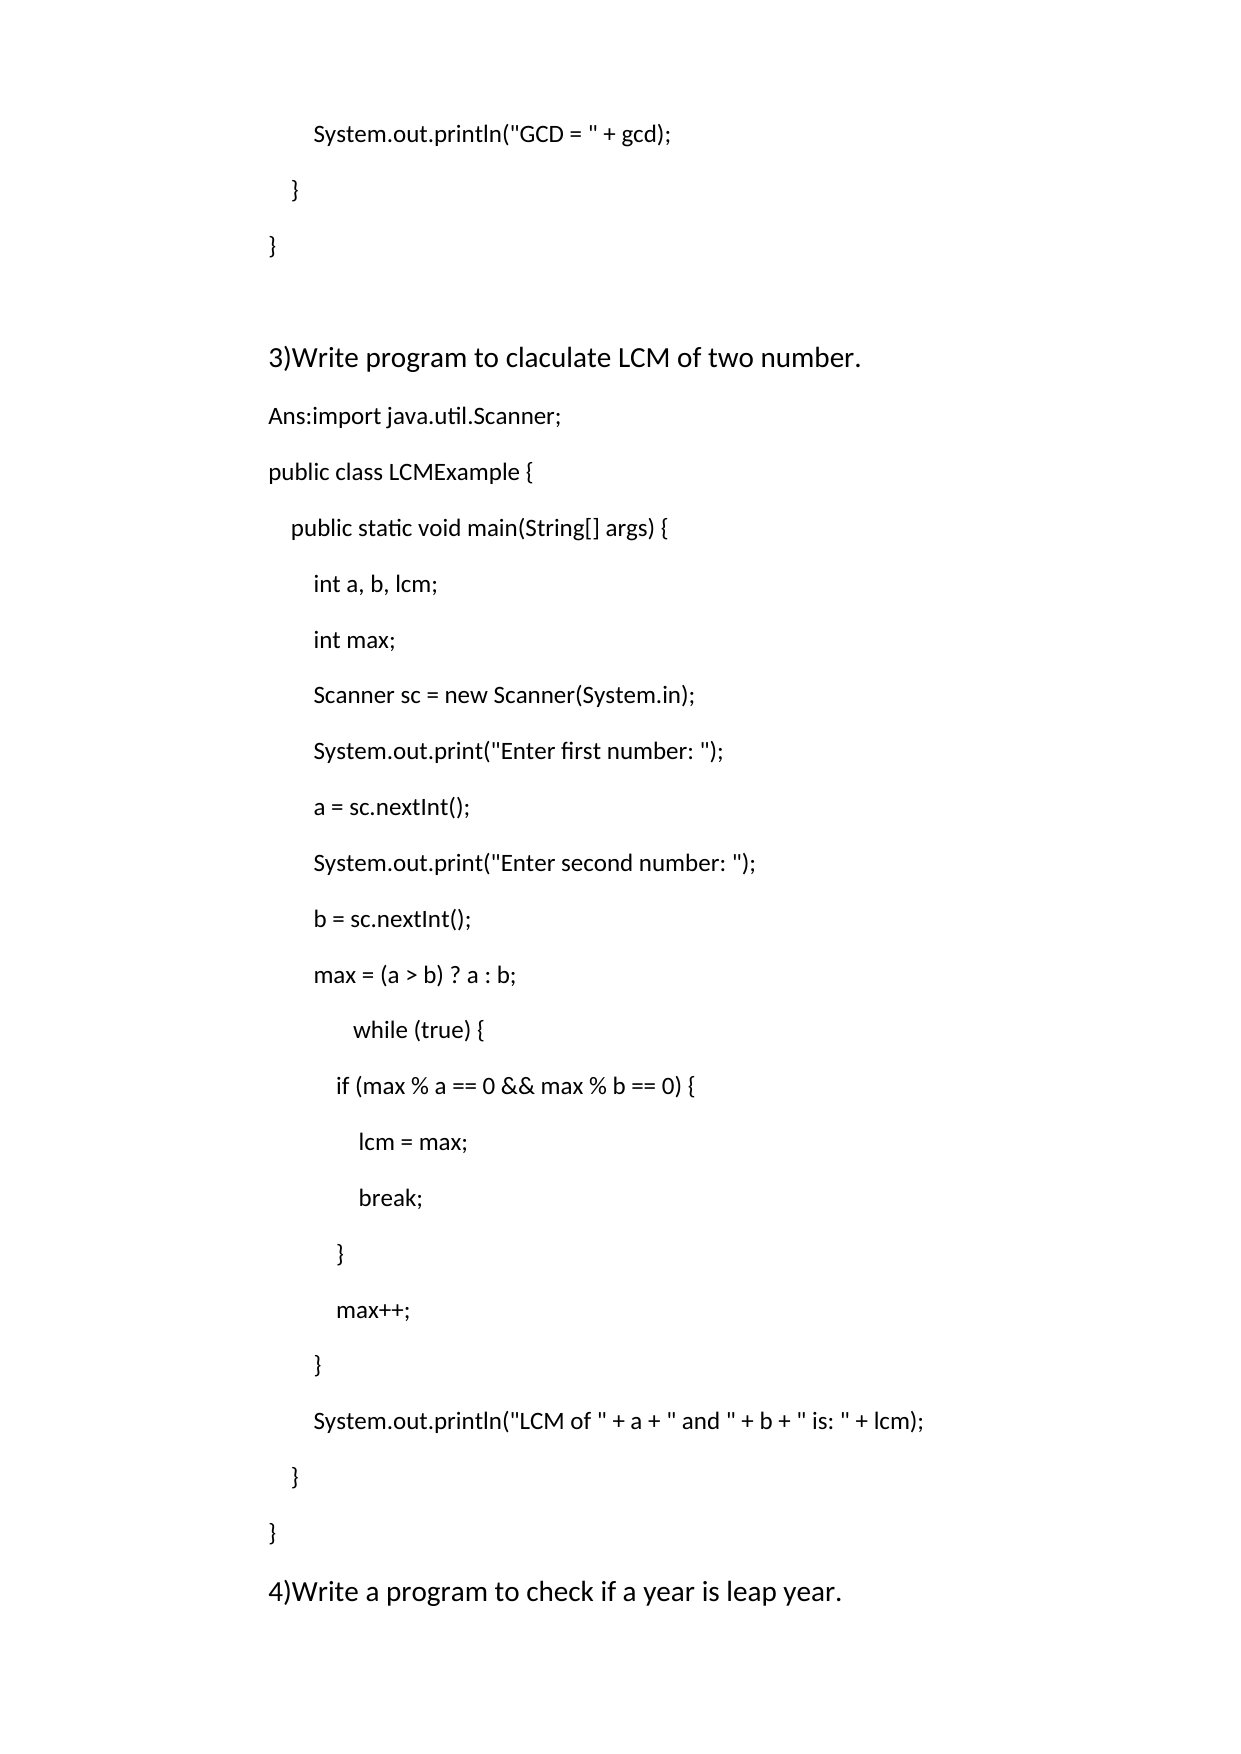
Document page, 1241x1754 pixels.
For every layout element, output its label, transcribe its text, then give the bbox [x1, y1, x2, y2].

text int a, b, lcm; [268, 568, 1122, 598]
text if (max % a == 0 && max % b == 0) { [268, 1070, 1122, 1101]
text max++; [268, 1294, 1122, 1324]
text lcm = max; [268, 1126, 1122, 1157]
text Ans:import java.util.Scanner; [268, 400, 1122, 431]
text break; [268, 1182, 1122, 1213]
text System.out.println("LCM of " + a + " and " + b + " is: " + lcm); [268, 1405, 1122, 1436]
text max = (a > b) ? a : b; [268, 959, 1122, 989]
text public static void main(String[] args) { [268, 512, 1122, 543]
text } [268, 1517, 1122, 1548]
text } [268, 1461, 1122, 1492]
text 3)Write program to claculate LCM of two number. [268, 339, 1122, 374]
text System.out.print("Enter first number: "); [268, 735, 1122, 766]
text a = sc.nextInt(); [268, 791, 1122, 822]
text } [268, 1238, 1122, 1268]
text System.out.print("Enter second number: "); [268, 847, 1122, 878]
text System.out.println("GCD = " + gcd); [268, 118, 1122, 149]
text 4)Write a program to check if a year is leap year. [268, 1573, 1122, 1608]
text int max; [268, 624, 1122, 654]
text while (true) { [268, 1014, 1122, 1045]
text } [268, 174, 1122, 204]
text } [268, 1349, 1122, 1380]
text Scanner sc = new Scanner(System.in); [268, 679, 1122, 710]
text } [268, 230, 1122, 260]
text public class LCMExample { [268, 456, 1122, 487]
text b = sc.nextInt(); [268, 903, 1122, 933]
